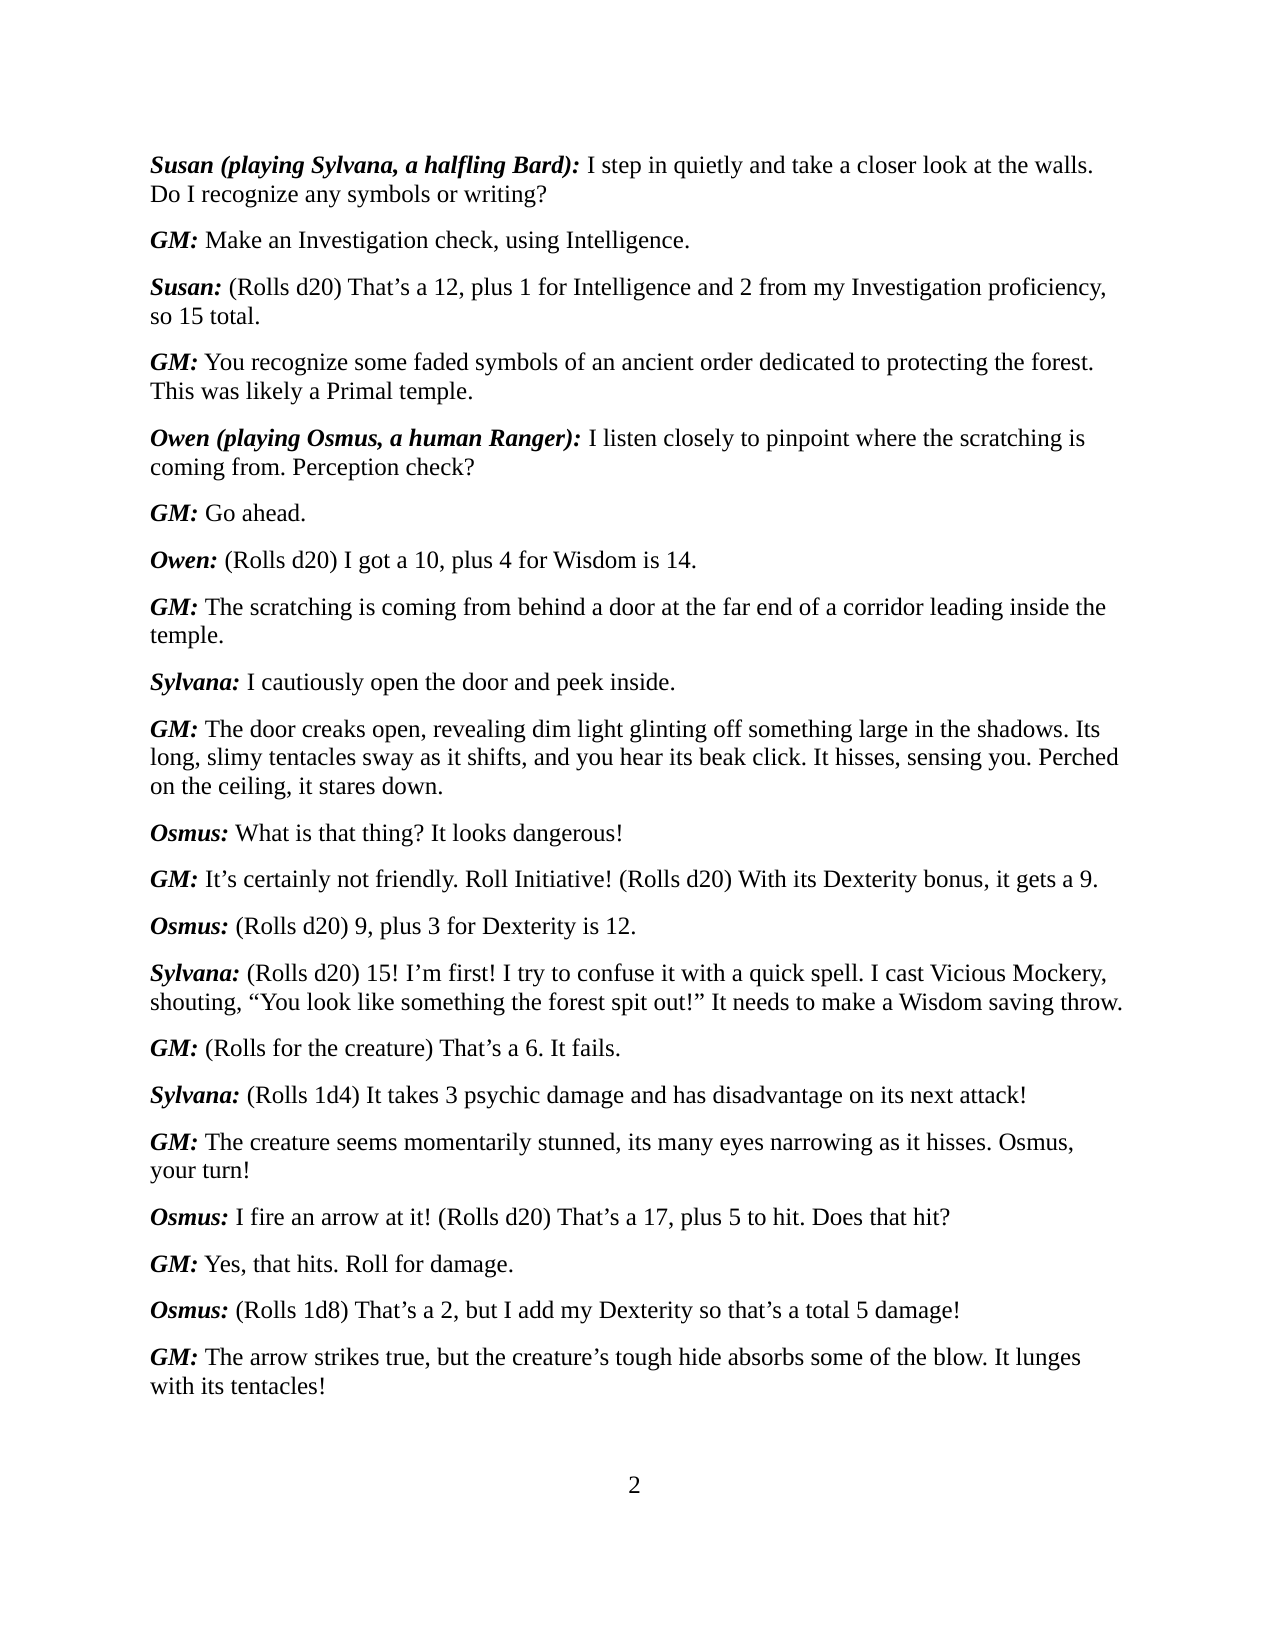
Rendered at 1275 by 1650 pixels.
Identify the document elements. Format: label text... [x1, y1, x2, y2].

text GM: The arrow strikes true, but the creature’s tough hide absorbs some of the blow. It lunges with its tentacles! [150, 1342, 1125, 1399]
text Owen (playing Osmus, a human Ranger): I listen closely to pinpoint where the scratching is coming from. Perception check? [150, 423, 1125, 480]
text GM: You recognize some faded symbols of an ancient order dedicated to protecting the forest. This was likely a Primal temple. [150, 347, 1125, 405]
text Osmus: (Rolls d20) 9, plus 3 for Dexterity is 12. [150, 911, 1125, 940]
text GM: It’s certainly not friendly. Roll Initiative! (Rolls d20) With its Dexterity bonus, it gets a 9. [150, 864, 1125, 893]
text Susan: (Rolls d20) That’s a 12, plus 1 for Intelligence and 2 from my Investigation proficiency, so 15 total. [150, 272, 1125, 329]
text GM: The scratching is coming from behind a door at the far end of a corridor leading inside the temple. [150, 592, 1125, 649]
text Sylvana: (Rolls d20) 15! I’m first! I try to confuse it with a quick spell. I cast Vicious Mockery, shouting, “You look like something the forest spit out!” It needs to make a Wisdom saving throw. [150, 958, 1125, 1015]
text GM: Make an Investigation check, using Intelligence. [150, 225, 1125, 254]
text Sylvana: (Rolls 1d4) It takes 3 psychic damage and has disadvantage on its next attack! [150, 1080, 1125, 1109]
text GM: The creature seems momentarily stunned, its many eyes narrowing as it hisses. Osmus, your turn! [150, 1127, 1125, 1184]
text GM: The door creaks open, revealing dim light glinting off something large in the shadows. Its long, slimy tentacles sway as it shifts, and you hear its beak click. It hisses, sensing you. Perched on the ceiling, it stares down. [150, 714, 1125, 800]
text Susan (playing Sylvana, a halfling Bard): I step in quietly and take a closer look at the walls. Do I recognize any symbols or writing? [150, 150, 1125, 207]
text GM: Yes, that hits. Roll for damage. [150, 1249, 1125, 1277]
text Osmus: What is that thing? It looks dangerous! [150, 818, 1125, 847]
text GM: Go ahead. [150, 498, 1125, 527]
text Owen: (Rolls d20) I got a 10, plus 4 for Wisdom is 14. [150, 545, 1125, 574]
text GM: (Rolls for the creature) That’s a 6. It fails. [150, 1033, 1125, 1062]
text Sylvana: I cautiously open the door and peek inside. [150, 667, 1125, 696]
text Osmus: (Rolls 1d8) That’s a 2, but I add my Dexterity so that’s a total 5 damage! [150, 1295, 1125, 1324]
text Osmus: I fire an arrow at it! (Rolls d20) That’s a 17, plus 5 to hit. Does that hit? [150, 1202, 1125, 1231]
